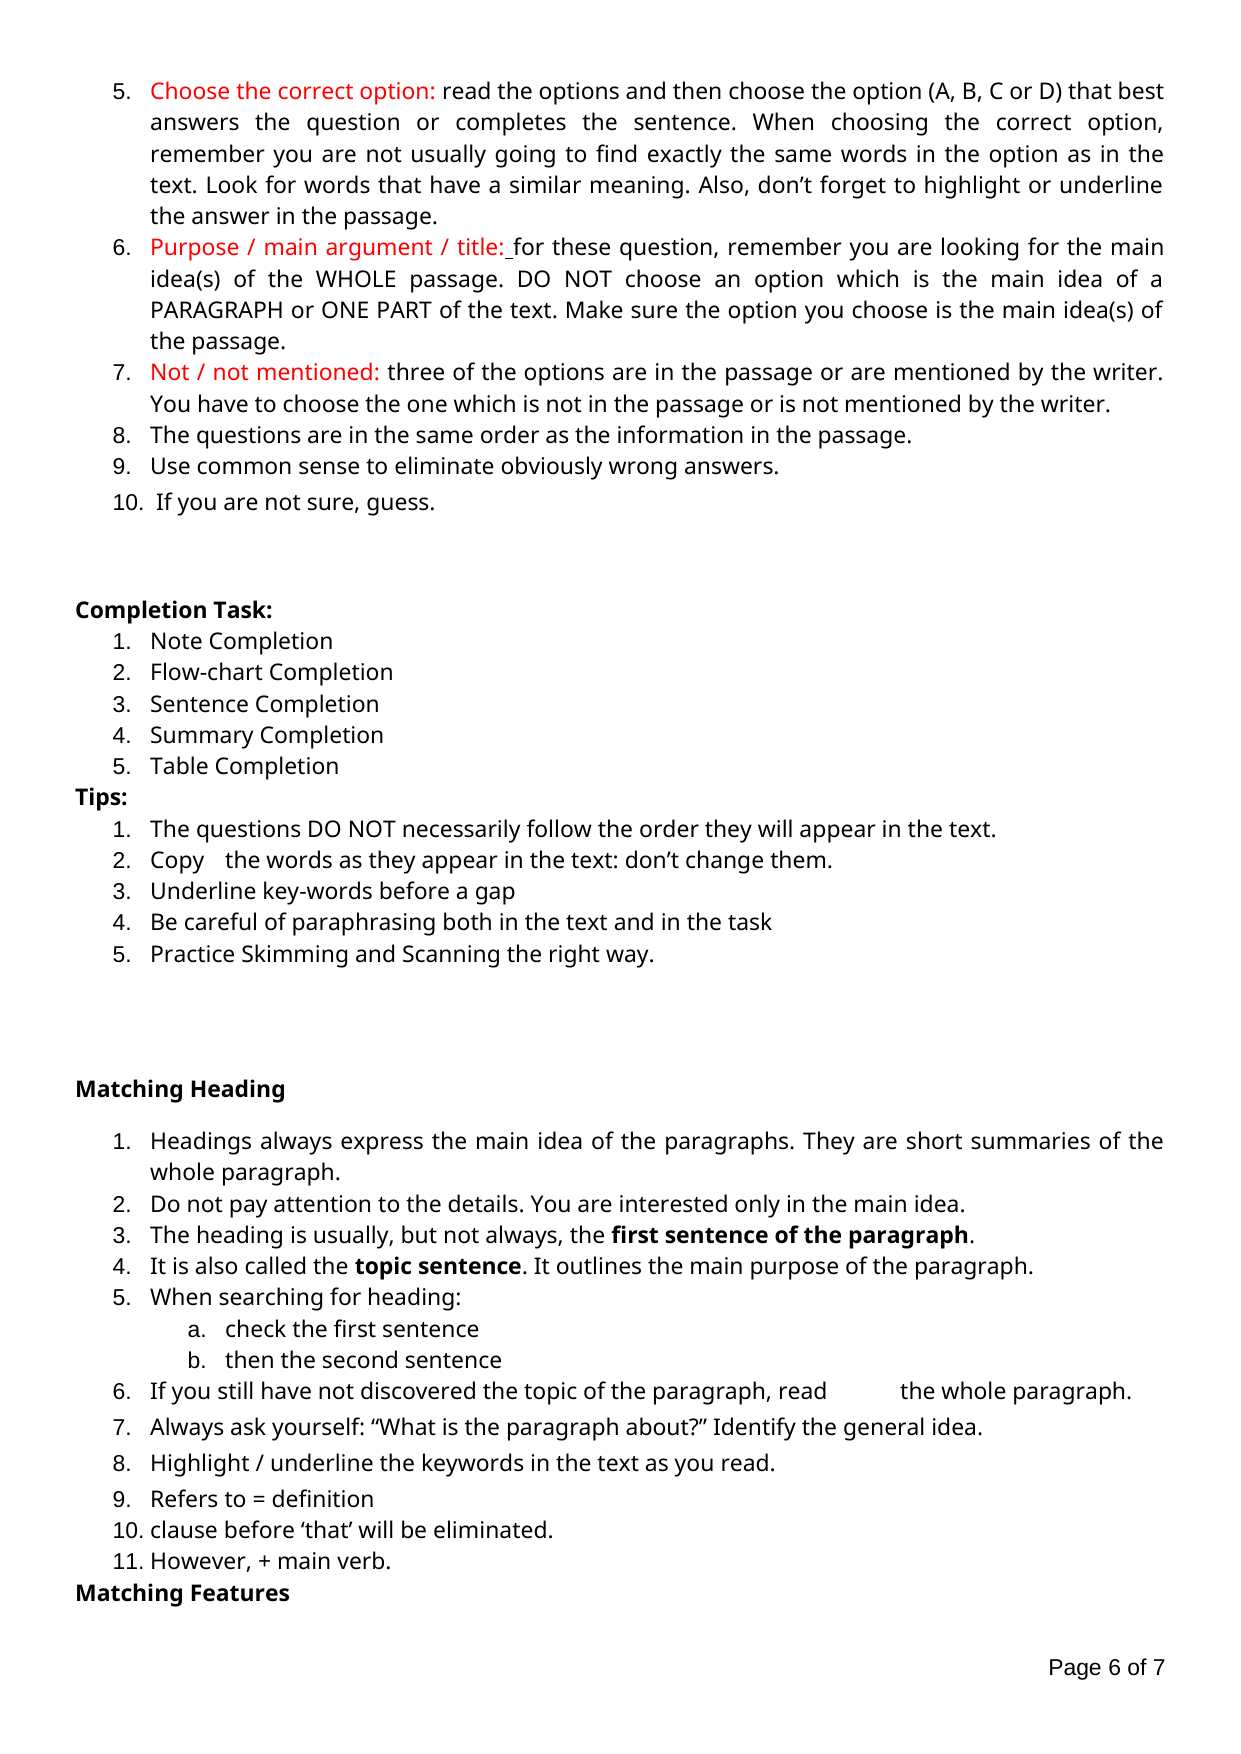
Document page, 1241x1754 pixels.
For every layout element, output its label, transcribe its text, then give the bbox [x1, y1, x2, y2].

list Headings always express the main idea of the paragraphs. They are short summaries of the whole paragraph. [112, 1125, 1165, 1187]
list check the first sentence [187, 1312, 1165, 1344]
list If you are not sure, guess. [112, 486, 1165, 517]
list However, + main verb. [112, 1545, 1165, 1577]
list If you still have not discovered the topic of the paragraph, read the whole paragraph. [112, 1375, 1165, 1406]
list Purpose / main argument / title: for these question, remember you are looking for the main idea(s) of the WHOLE passage. DO NOT choose an option which is the main idea of a PARAGRAPH or ONE PART of the text. Make sure the option you choose is the main idea(s) of the passage. [112, 231, 1165, 356]
list Underline key-words before a gap [112, 875, 1165, 906]
text Matching Heading [75, 1073, 1165, 1104]
list Choose the correct option: read the options and then choose the option (A, B, C or D) that best answers the question or completes the sentence. When choosing the correct option, remember you are not usually going to find exactly the same words in the option as in the text. Look for words that have a similar meaning. Also, don’t forget to highlight or underline the answer in the passage. [112, 75, 1165, 231]
text Tips: [75, 781, 1165, 812]
list Copy the words as they appear in the text: don’t change them. [112, 844, 1165, 875]
list It is also called the topic sentence. It outlines the main purpose of the paragraph. [112, 1250, 1165, 1281]
list Use common sense to eliminate obviously wrong answers. [112, 450, 1165, 481]
list Highlight / underline the keywords in the text as you read. [112, 1447, 1165, 1478]
list Summary Completion [112, 719, 1165, 750]
list Refers to = definition [112, 1483, 1165, 1514]
list The questions DO NOT necessarily follow the order they will appear in the text. [112, 812, 1165, 844]
text Completion Task: [75, 594, 1165, 625]
list Note Completion [112, 625, 1165, 656]
list The heading is usually, but not always, the first sentence of the paragraph. [112, 1219, 1165, 1250]
list The questions are in the same order as the information in the passage. [112, 419, 1165, 450]
list Not / not mentioned: three of the options are in the passage or are mentioned by the writer. You have to choose the one which is not in the passage or is not mentioned by the writer. [112, 356, 1165, 419]
list Practice Skimming and Scanning the right way. [112, 937, 1165, 969]
list When searching for heading: [112, 1281, 1165, 1312]
list Be careful of paraphrasing both in the text and in the task [112, 906, 1165, 937]
list clause before ‘that’ will be eliminated. [112, 1514, 1165, 1545]
list Always ask yourself: “What is the paragraph about?” Identify the general idea. [112, 1411, 1165, 1442]
list Table Completion [112, 750, 1165, 781]
list then the second sentence [187, 1344, 1165, 1375]
text Matching Features [75, 1577, 1165, 1608]
list Do not pay attention to the details. You are interested only in the main idea. [112, 1187, 1165, 1219]
list Sentence Completion [112, 687, 1165, 719]
list Flow-chart Completion [112, 656, 1165, 687]
